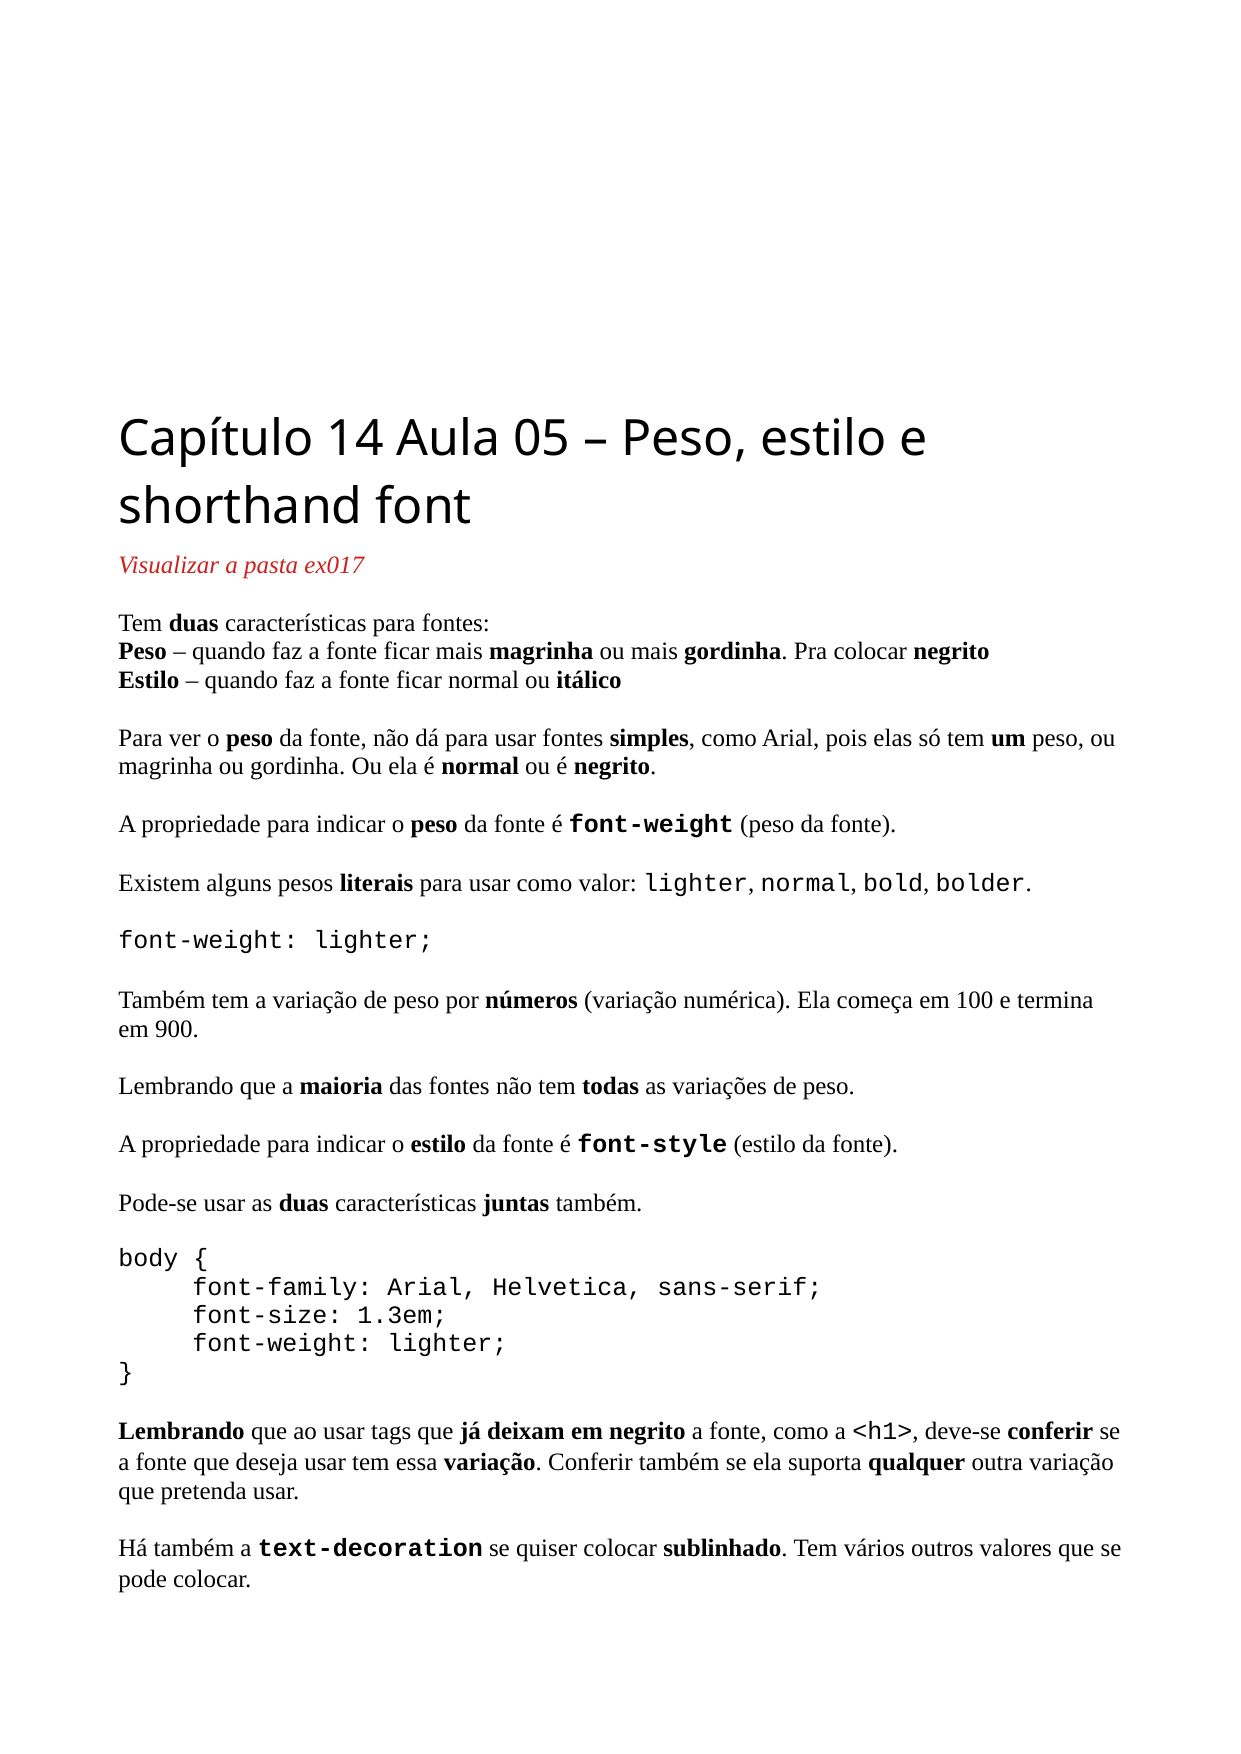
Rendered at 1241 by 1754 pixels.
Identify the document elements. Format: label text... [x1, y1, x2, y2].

text font-size: 1.3em; [118, 1303, 1122, 1331]
text A propriedade para indicar o estilo da fonte é font-style (estilo da fonte). [118, 1129, 1122, 1160]
text font-weight: lighter; [118, 1331, 1122, 1359]
subtitle Capítulo 14 Aula 05 – Peso, estilo e shorthand font [118, 402, 1122, 538]
text A propriedade para indicar o peso da fonte é font-weight (peso da fonte). [118, 809, 1122, 840]
text font-weight: lighter; [118, 928, 1122, 956]
text Também tem a variação de peso por números (variação numérica). Ela começa em 100 e termina em 900. [118, 985, 1122, 1043]
text Há também a text-decoration se quiser colocar sublinhado. Tem vários outros valores que se pode colocar. [118, 1533, 1122, 1593]
text Peso – quando faz a fonte ficar mais magrinha ou mais gordinha. Pra colocar negrito [118, 636, 1122, 665]
text Para ver o peso da fonte, não dá para usar fontes simples, como Arial, pois elas só tem um peso, ou magrinha ou gordinha. Ou ela é normal ou é negrito. [118, 723, 1122, 780]
text body { [118, 1246, 1122, 1274]
text Tem duas características para fontes: [118, 608, 1122, 636]
text font-family: Arial, Helvetica, sans-serif; [118, 1274, 1122, 1303]
text Lembrando que a maioria das fontes não tem todas as variações de peso. [118, 1071, 1122, 1100]
text Existem alguns pesos literais para usar como valor: lighter, normal, bold, bolder. [118, 868, 1122, 899]
text Estilo – quando faz a fonte ficar normal ou itálico [118, 665, 1122, 694]
text Pode-se usar as duas características juntas também. [118, 1188, 1122, 1217]
text } [118, 1359, 1122, 1388]
text Visualizar a pasta ex017 [118, 551, 1122, 579]
text Lembrando que ao usar tags que já deixam em negrito a fonte, como a <h1>, deve-se conferir se a fonte que deseja usar tem essa variação. Conferir também se ela suporta qualquer outra variação que pretenda usar. [118, 1416, 1122, 1505]
